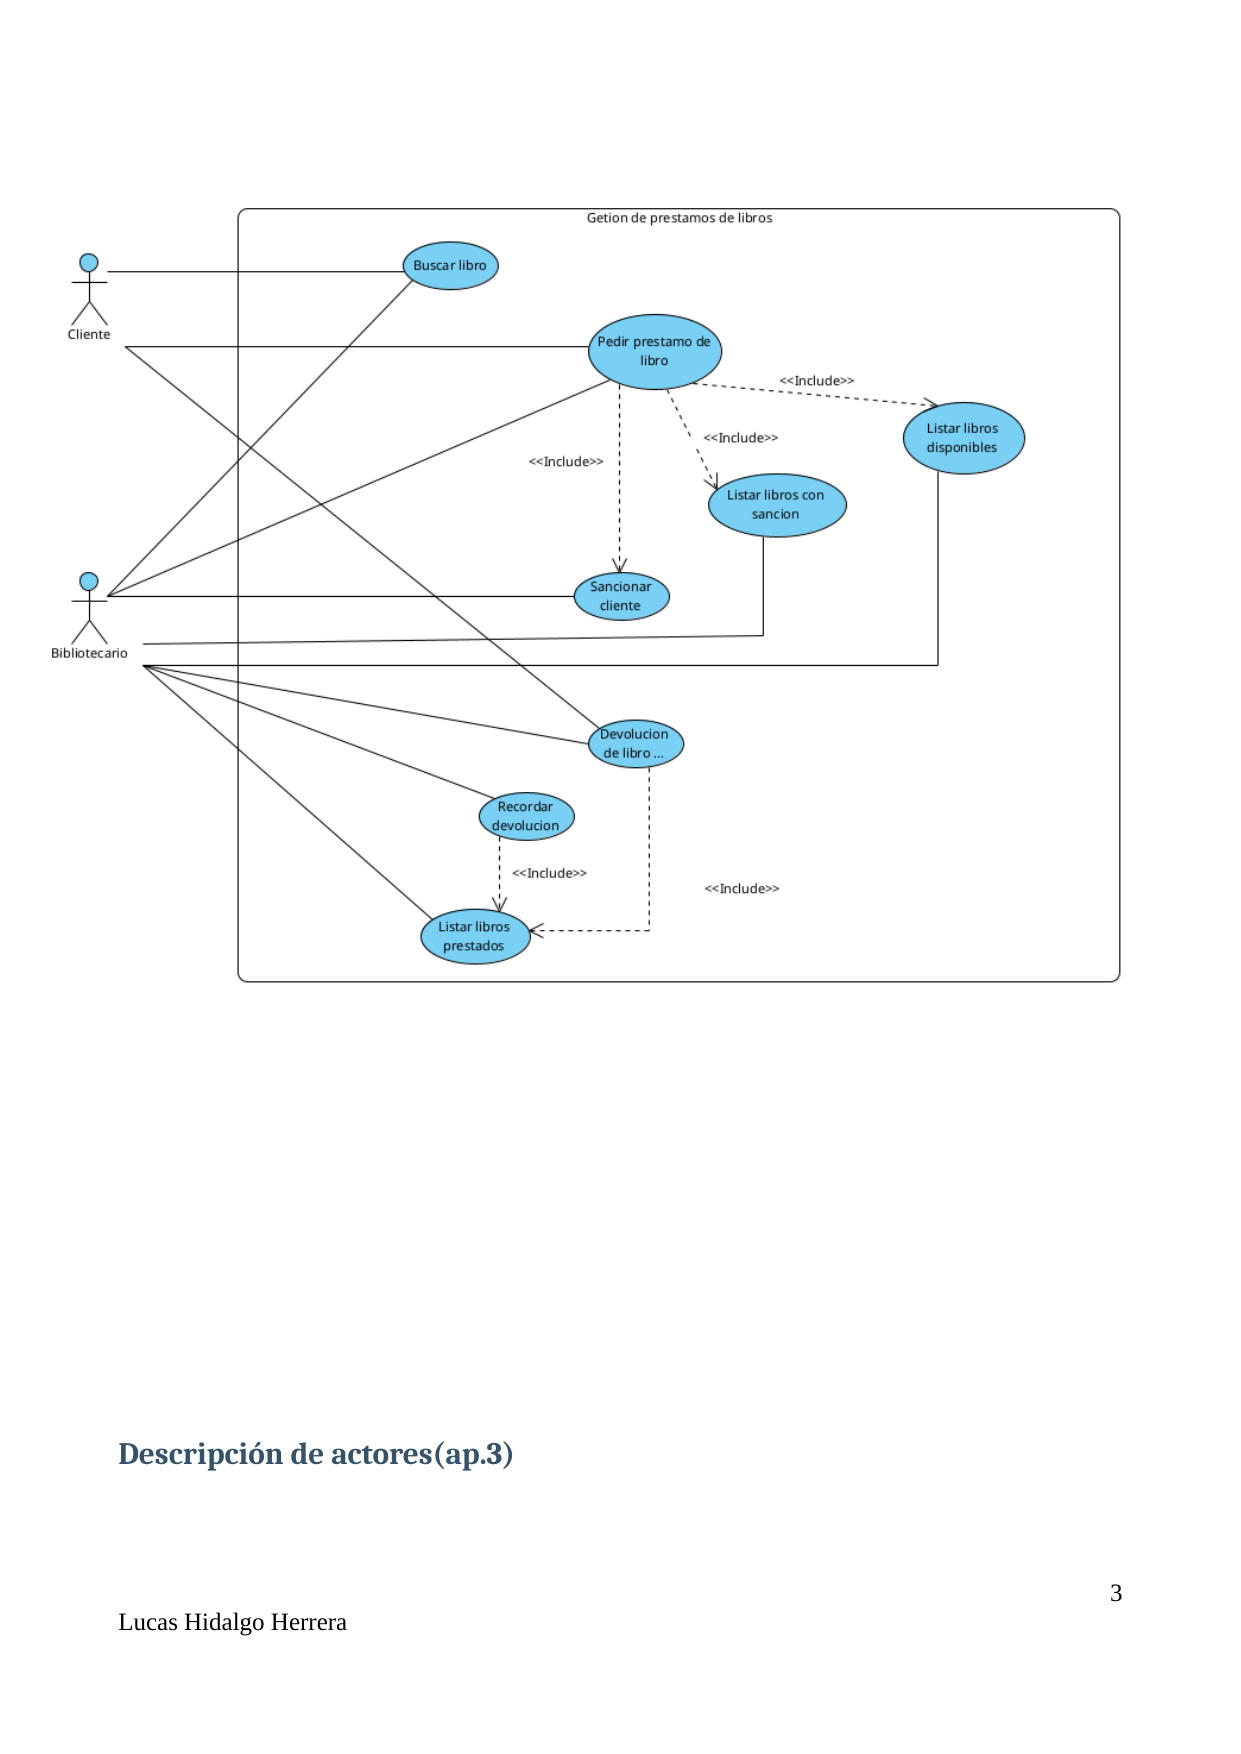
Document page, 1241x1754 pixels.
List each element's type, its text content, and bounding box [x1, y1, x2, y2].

text Descripción de actores(ap.3) [118, 1436, 1122, 1472]
picture [13, 163, 1212, 1042]
